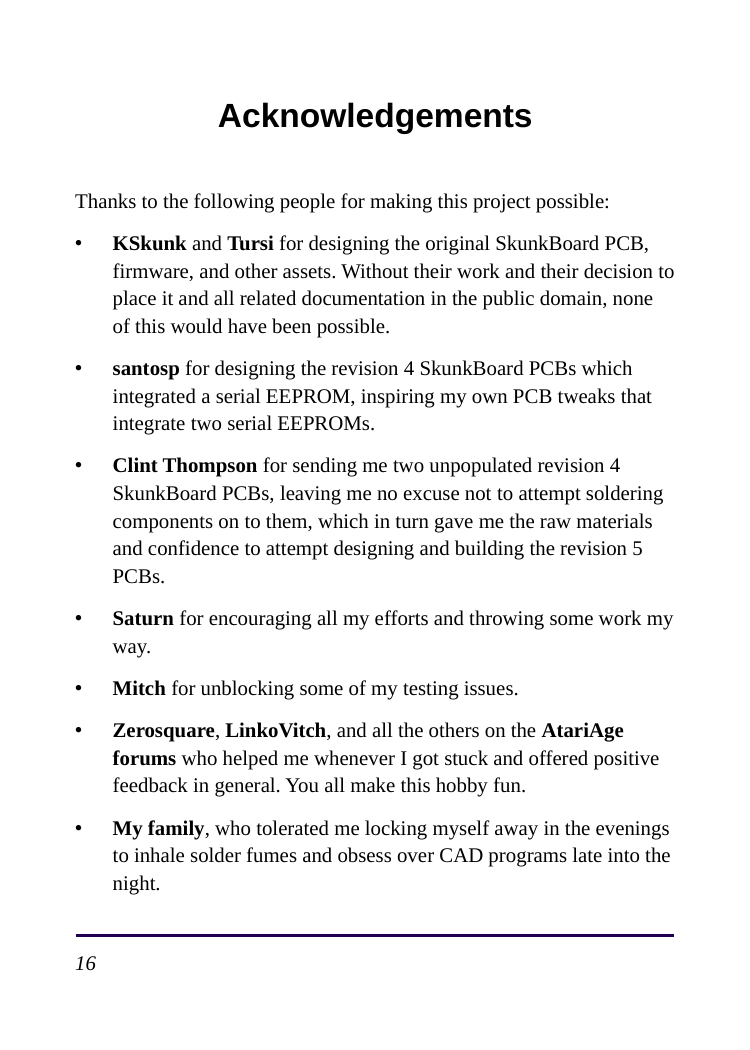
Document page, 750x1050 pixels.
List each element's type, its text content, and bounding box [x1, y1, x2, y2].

list My family, who tolerated me locking myself away in the evenings to inhale solder fumes and obsess over CAD programs late into the night. [75, 815, 675, 895]
list Mitch for unblocking some of my testing issues. [75, 676, 675, 700]
list KSkunk and Tursi for designing the original SkunkBoard PCB, firmware, and other assets. Without their work and their decision to place it and all related documentation in the public domain, none of this would have been possible. [75, 231, 675, 338]
subtitle Acknowledgements [75, 96, 675, 135]
list santosp for designing the revision 4 SkunkBoard PCBs which integrated a serial EEPROM, inspiring my own PCB tweaks that integrate two serial EEPROMs. [75, 356, 675, 435]
text Thanks to the following people for making this project possible: [75, 189, 675, 213]
list Saturn for encouraging all my efforts and throwing some work my way. [75, 606, 675, 658]
list Clint Thompson for sending me two unpopulated revision 4 SkunkBoard PCBs, leaving me no excuse not to attempt soldering components on to them, which in turn gave me the raw materials and confidence to attempt designing and building the revision 5 PCBs. [75, 453, 675, 588]
list Zerosquare, LinkoVitch, and all the others on the AtariAge forums who helped me whenever I got stuck and offered positive feedback in general. You all make this hobby fun. [75, 718, 675, 797]
